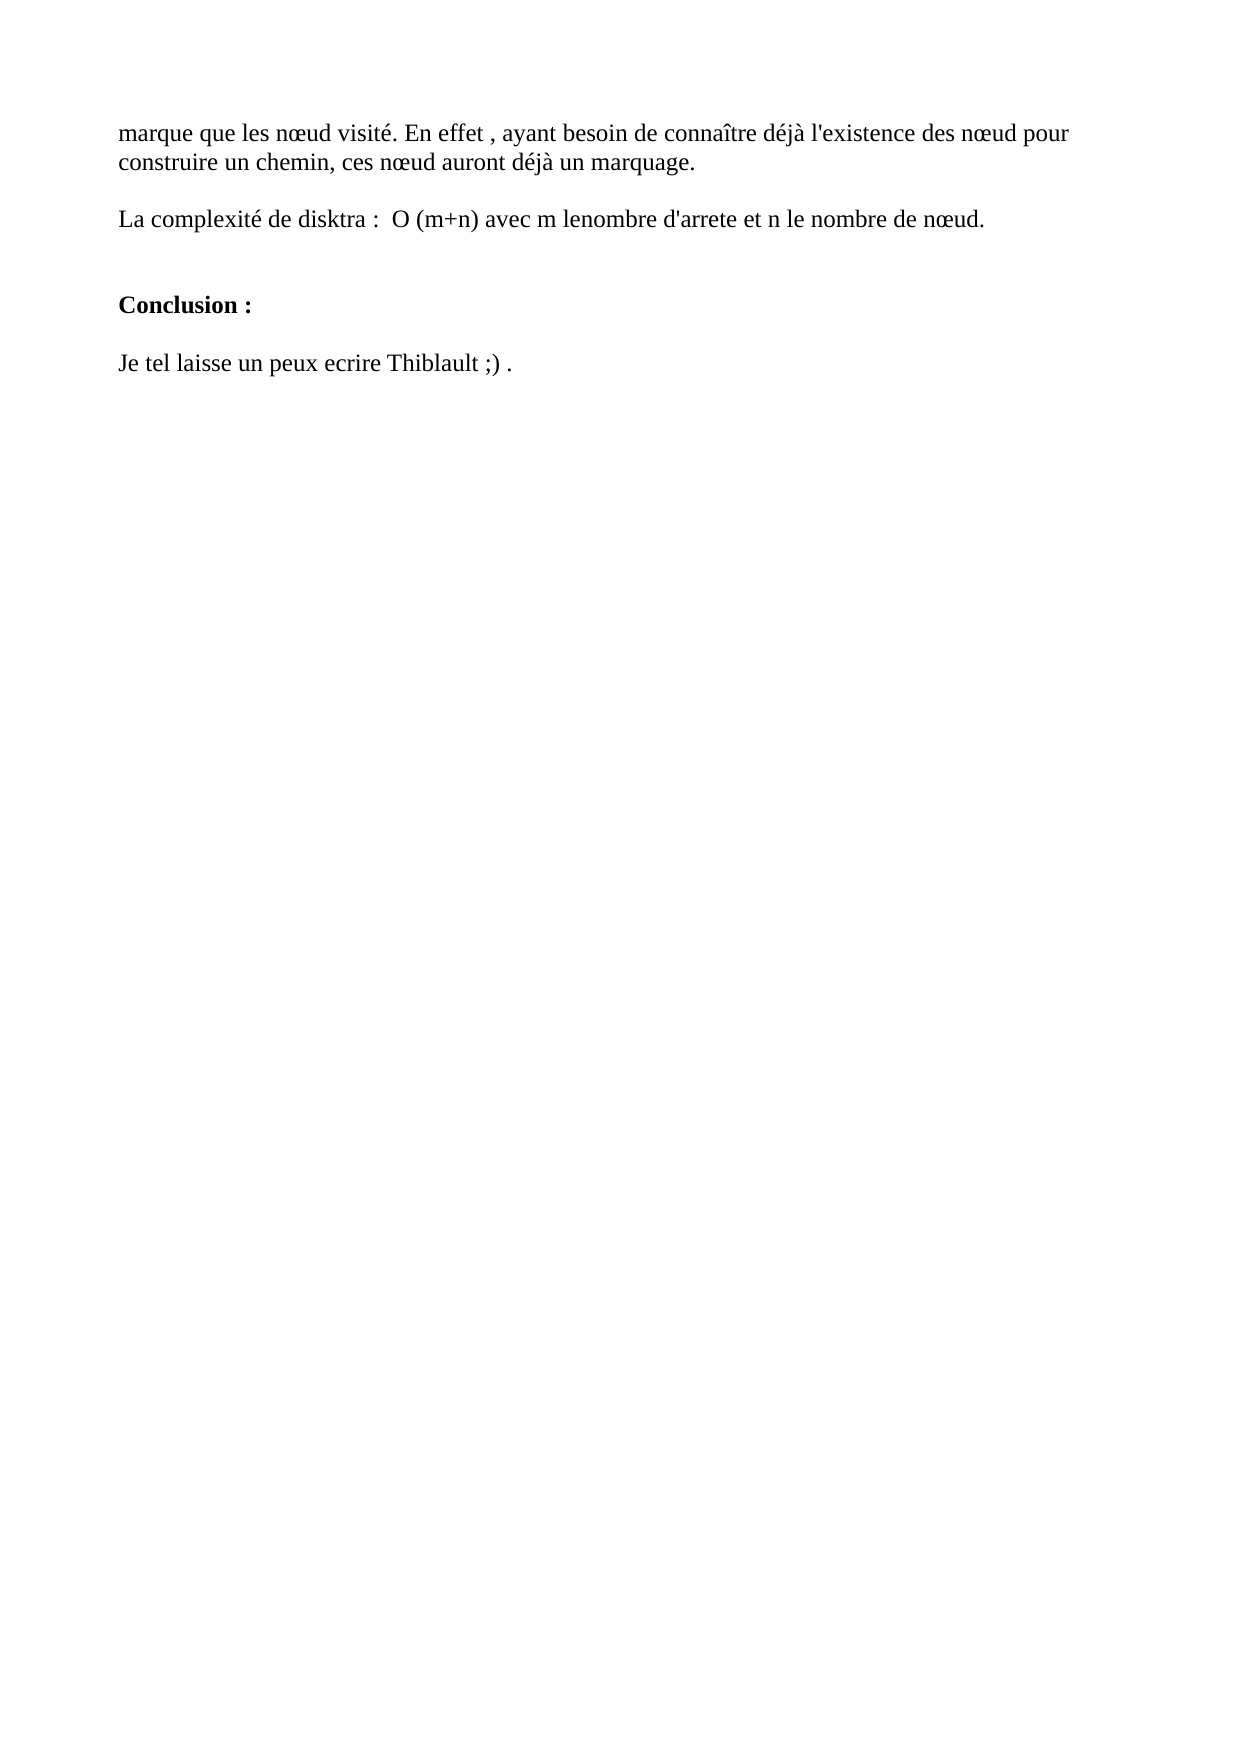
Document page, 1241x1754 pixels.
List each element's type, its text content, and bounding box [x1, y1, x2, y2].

text La complexité de disktra : O (m+n) avec m lenombre d'arrete et n le nombre de nœud. [118, 204, 1122, 233]
text marque que les nœud visité. En effet , ayant besoin de connaître déjà l'existence des nœud pour construire un chemin, ces nœud auront déjà un marquage. [118, 118, 1122, 176]
text Conclusion : [118, 291, 1122, 319]
text Je tel laisse un peux ecrire Thiblault ;) . [118, 348, 1122, 377]
